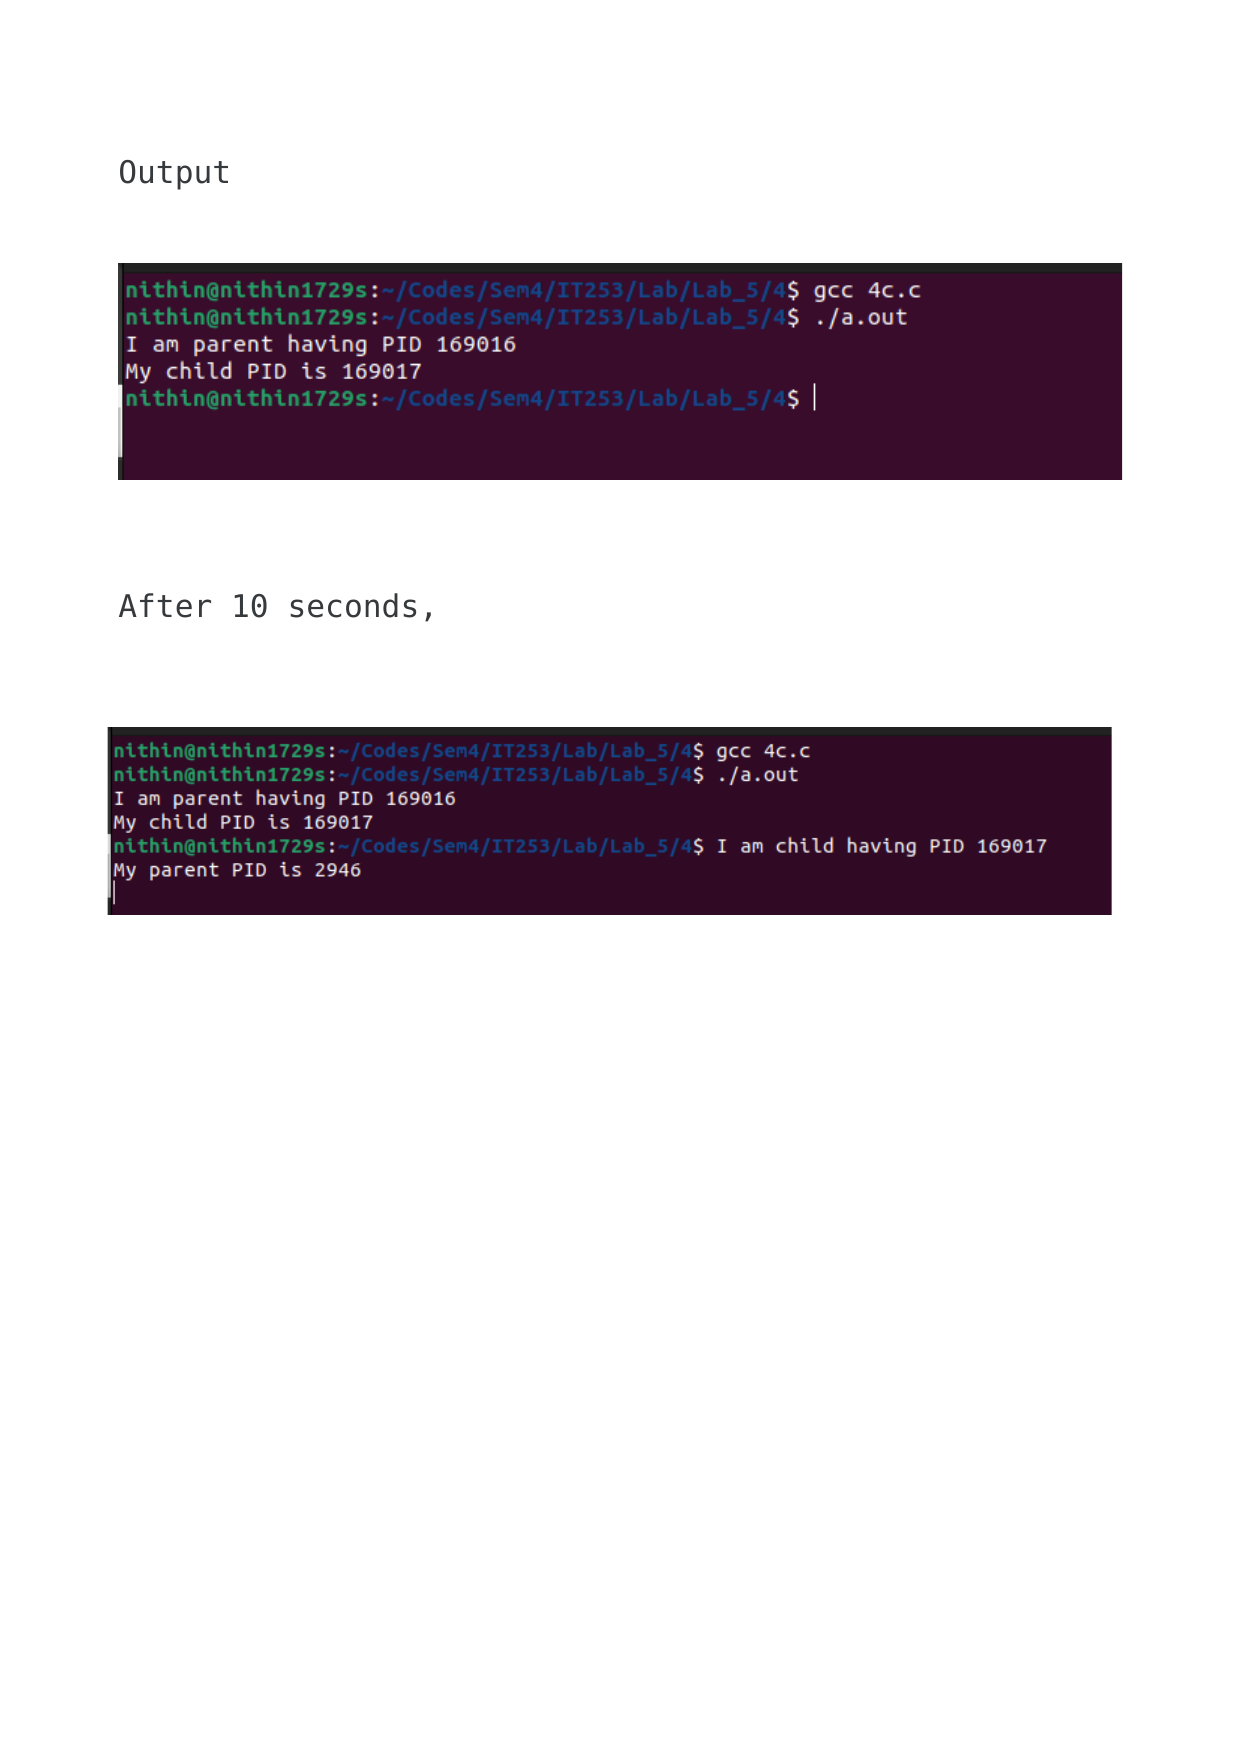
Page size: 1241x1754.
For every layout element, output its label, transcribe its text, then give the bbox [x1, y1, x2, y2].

text Output [118, 154, 1122, 191]
text After 10 seconds, [118, 588, 1122, 625]
picture [118, 263, 1123, 480]
picture [107, 727, 1112, 915]
